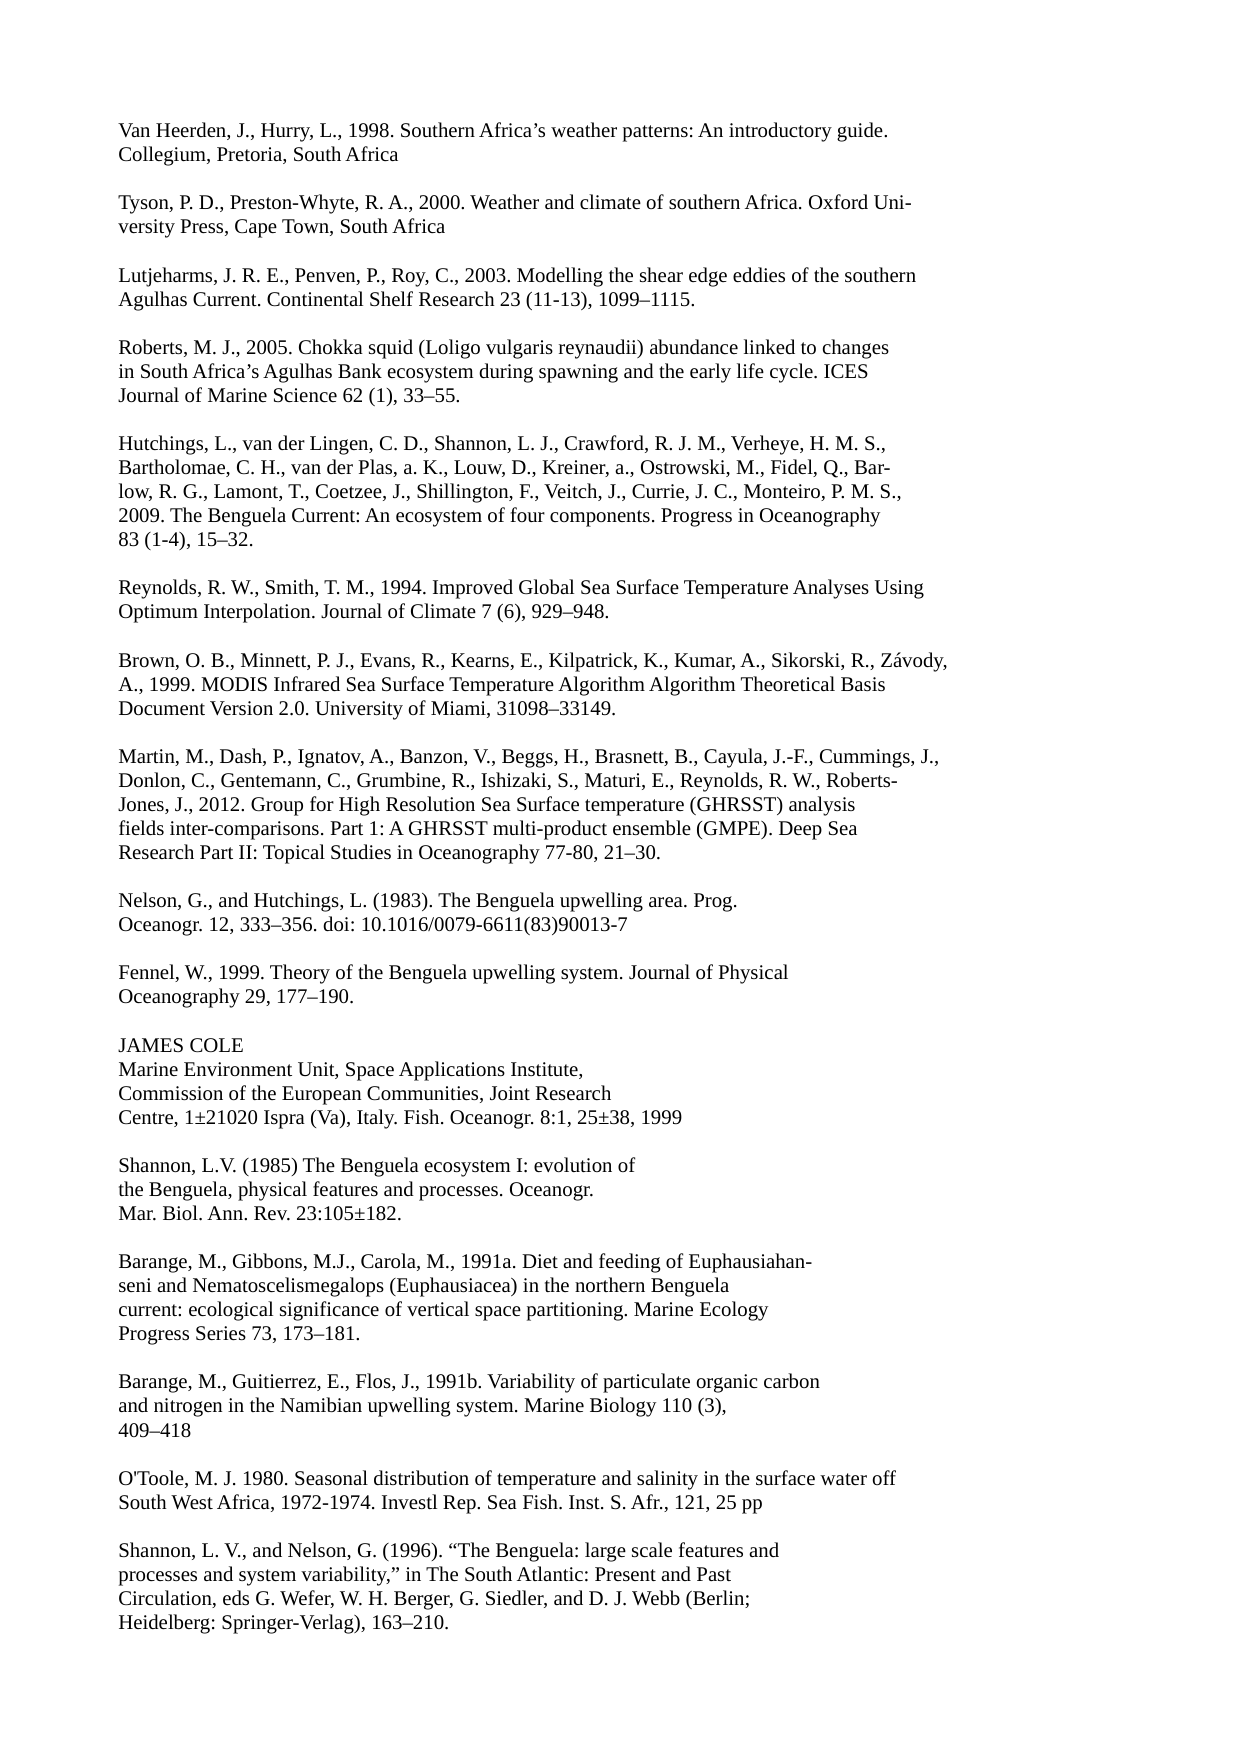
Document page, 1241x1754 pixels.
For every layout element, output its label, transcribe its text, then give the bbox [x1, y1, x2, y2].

text Commission of the European Communities, Joint Research [118, 1081, 1122, 1105]
text 2009. The Benguela Current: An ecosystem of four components. Progress in Oceanography [118, 503, 1122, 527]
text Marine Environment Unit, Space Applications Institute, [118, 1057, 1122, 1081]
text Oceanography 29, 177–190. [118, 984, 1122, 1008]
text Martin, M., Dash, P., Ignatov, A., Banzon, V., Beggs, H., Brasnett, B., Cayula, J.-F., Cummings, J., [118, 744, 1122, 768]
text Heidelberg: Springer-Verlag), 163–210. [118, 1610, 1122, 1634]
text Research Part II: Topical Studies in Oceanography 77-80, 21–30. [118, 840, 1122, 864]
text low, R. G., Lamont, T., Coetzee, J., Shillington, F., Veitch, J., Currie, J. C., Monteiro, P. M. S., [118, 479, 1122, 503]
text seni and Nematoscelismegalops (Euphausiacea) in the northern Benguela [118, 1273, 1122, 1297]
text Nelson, G., and Hutchings, L. (1983). The Benguela upwelling area. Prog. [118, 888, 1122, 912]
text Barange, M., Gibbons, M.J., Carola, M., 1991a. Diet and feeding of Euphausiahan- [118, 1249, 1122, 1273]
text Shannon, L.V. (1985) The Benguela ecosystem I: evolution of [118, 1153, 1122, 1177]
text Brown, O. B., Minnett, P. J., Evans, R., Kearns, E., Kilpatrick, K., Kumar, A., Sikorski, R., Závody, [118, 647, 1122, 672]
text Agulhas Current. Continental Shelf Research 23 (11-13), 1099–1115. [118, 287, 1122, 311]
text fields inter-comparisons. Part 1: A GHRSST multi-product ensemble (GMPE). Deep Sea [118, 816, 1122, 840]
text Fennel, W., 1999. Theory of the Benguela upwelling system. Journal of Physical [118, 960, 1122, 984]
text Bartholomae, C. H., van der Plas, a. K., Louw, D., Kreiner, a., Ostrowski, M., Fidel, Q., Bar- [118, 455, 1122, 479]
text Barange, M., Guitierrez, E., Flos, J., 1991b. Variability of particulate organic carbon [118, 1369, 1122, 1393]
text Mar. Biol. Ann. Rev. 23:105±182. [118, 1201, 1122, 1225]
text Reynolds, R. W., Smith, T. M., 1994. Improved Global Sea Surface Temperature Analyses Using [118, 575, 1122, 599]
text Centre, 1±21020 Ispra (Va), Italy. Fish. Oceanogr. 8:1, 25±38, 1999 [118, 1105, 1122, 1129]
text Document Version 2.0. University of Miami, 31098–33149. [118, 696, 1122, 720]
text South West Africa, 1972-1974. Investl Rep. Sea Fish. Inst. S. Afr., 121, 25 pp [118, 1490, 1122, 1514]
text the Benguela, physical features and processes. Oceanogr. [118, 1177, 1122, 1201]
text and nitrogen in the Namibian upwelling system. Marine Biology 110 (3), [118, 1393, 1122, 1417]
text Progress Series 73, 173–181. [118, 1321, 1122, 1345]
text Optimum Interpolation. Journal of Climate 7 (6), 929–948. [118, 599, 1122, 623]
text Donlon, C., Gentemann, C., Grumbine, R., Ishizaki, S., Maturi, E., Reynolds, R. W., Roberts- [118, 768, 1122, 792]
text processes and system variability,” in The South Atlantic: Present and Past [118, 1562, 1122, 1586]
text current: ecological significance of vertical space partitioning. Marine Ecology [118, 1297, 1122, 1321]
text Lutjeharms, J. R. E., Penven, P., Roy, C., 2003. Modelling the shear edge eddies of the southern [118, 262, 1122, 287]
text Hutchings, L., van der Lingen, C. D., Shannon, L. J., Crawford, R. J. M., Verheye, H. M. S., [118, 431, 1122, 455]
text versity Press, Cape Town, South Africa [118, 214, 1122, 238]
text Van Heerden, J., Hurry, L., 1998. Southern Africa’s weather patterns: An introductory guide. [118, 118, 1122, 142]
text Oceanogr. 12, 333–356. doi: 10.1016/0079-6611(83)90013-7 [118, 912, 1122, 936]
text Journal of Marine Science 62 (1), 33–55. [118, 383, 1122, 407]
text Jones, J., 2012. Group for High Resolution Sea Surface temperature (GHRSST) analysis [118, 792, 1122, 816]
text in South Africa’s Agulhas Bank ecosystem during spawning and the early life cycle. ICES [118, 359, 1122, 383]
text A., 1999. MODIS Infrared Sea Surface Temperature Algorithm Algorithm Theoretical Basis [118, 672, 1122, 696]
text Circulation, eds G. Wefer, W. H. Berger, G. Siedler, and D. J. Webb (Berlin; [118, 1586, 1122, 1610]
text O'Toole, M. J. 1980. Seasonal distribution of temperature and salinity in the surface water off [118, 1466, 1122, 1490]
text Shannon, L. V., and Nelson, G. (1996). “The Benguela: large scale features and [118, 1538, 1122, 1562]
text JAMES COLE [118, 1032, 1122, 1057]
text Roberts, M. J., 2005. Chokka squid (Loligo vulgaris reynaudii) abundance linked to changes [118, 335, 1122, 359]
text Tyson, P. D., Preston-Whyte, R. A., 2000. Weather and climate of southern Africa. Oxford Uni- [118, 190, 1122, 214]
text Collegium, Pretoria, South Africa [118, 142, 1122, 166]
text 83 (1-4), 15–32. [118, 527, 1122, 551]
text 409–418 [118, 1417, 1122, 1442]
